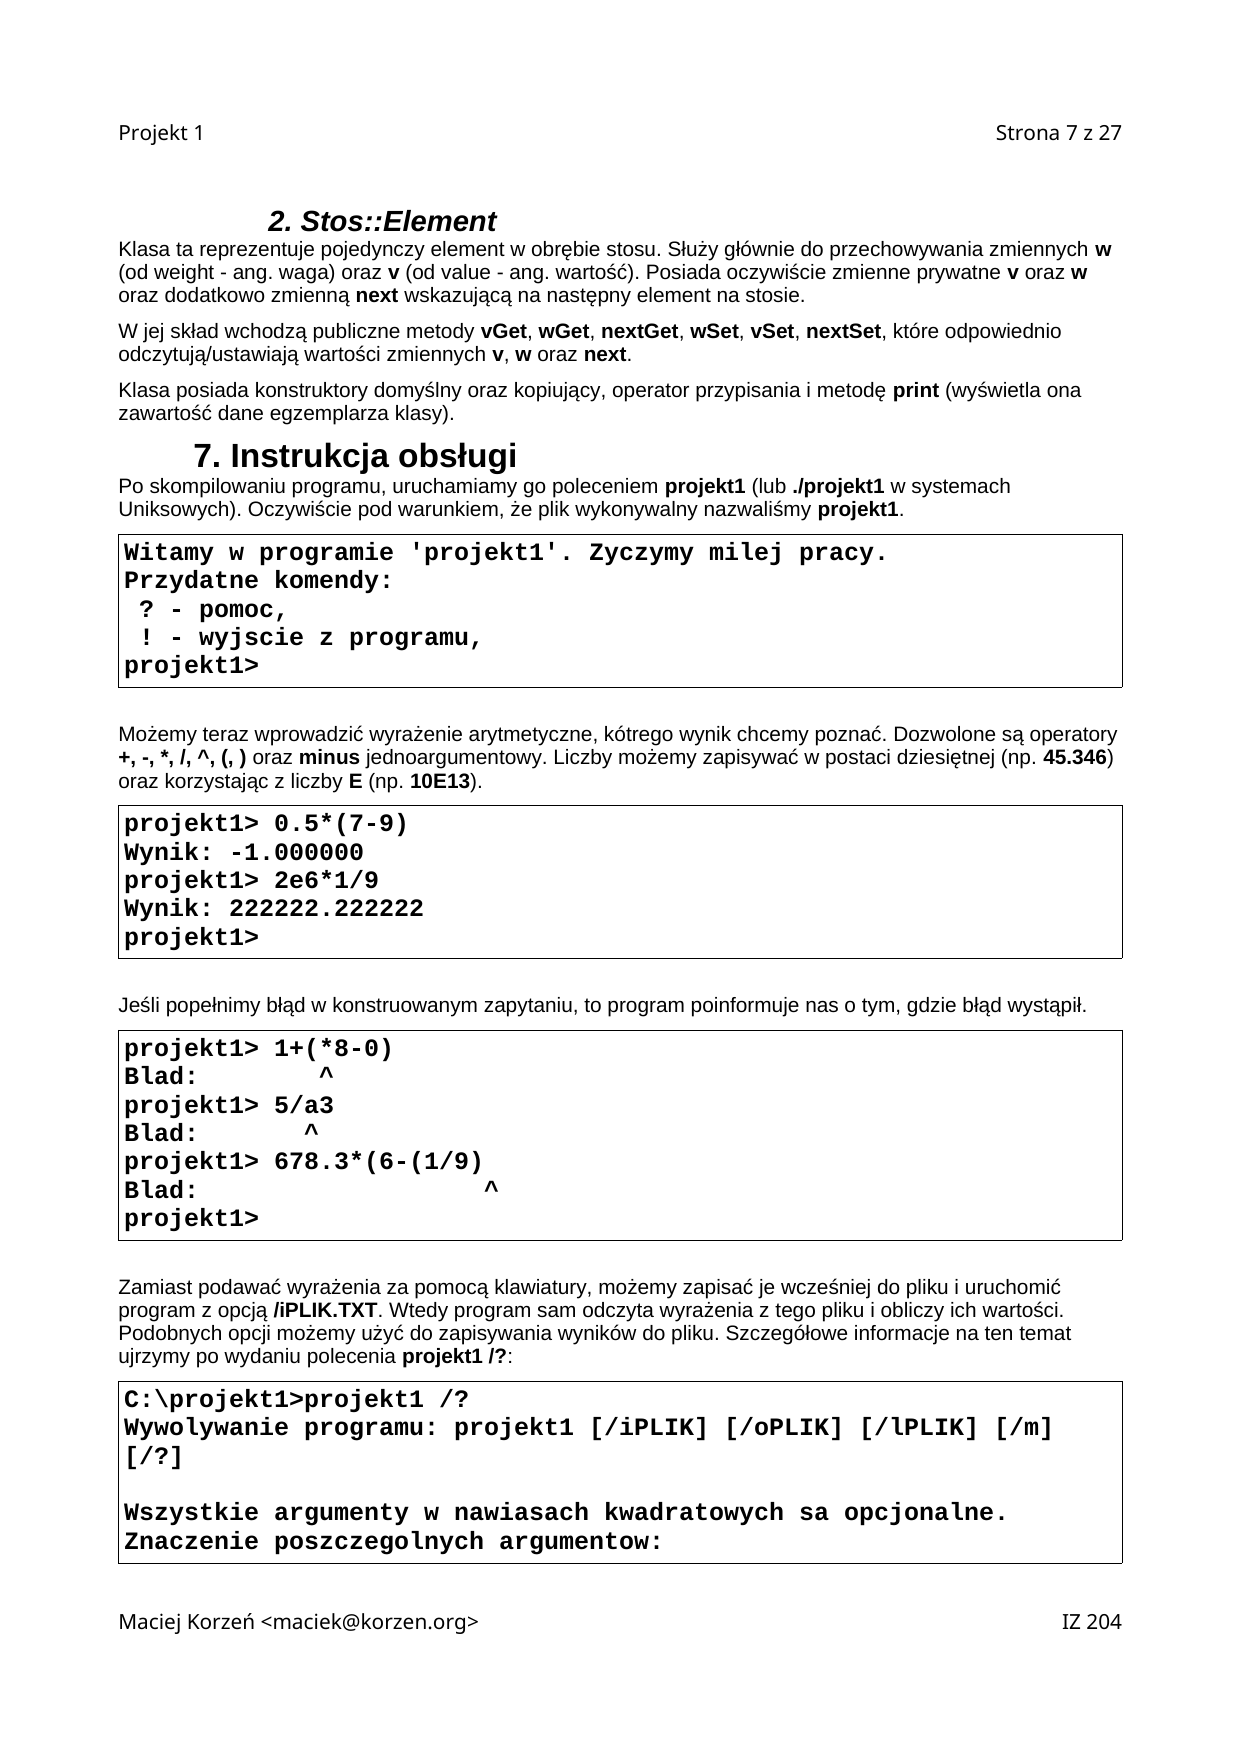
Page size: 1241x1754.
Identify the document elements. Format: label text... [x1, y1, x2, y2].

text Jeśli popełnimy błąd w konstruowanym zapytaniu, to program poinformuje nas o tym, gdzie błąd wystąpił. [118, 994, 1122, 1017]
text Klasa posiada konstruktory domyślny oraz kopiujący, operator przypisania i metodę print (wyświetla ona zawartość dane egzemplarza klasy). [118, 378, 1122, 425]
subtitle 2. Stos::Element [231, 204, 1122, 237]
table_header C:\projekt1>projekt1 /? Wywolywanie programu: projekt1 [/iPLIK] [/oPLIK] [/lPLIK] [/m] [/?] Wszystkie argumenty w nawiasach kwadratowych sa opcjonalne. Znaczenie poszczegolnych argumentow: [119, 1382, 1122, 1562]
table_header projekt1> 1+(*8-0) Blad: ^ projekt1> 5/a3 Blad: ^ projekt1> 678.3*(6-(1/9) Blad: ^ projekt1> [119, 1031, 1122, 1239]
subtitle 7. Instrukcja obsługi [156, 437, 1122, 475]
text Po skompilowaniu programu, uruchamiamy go poleceniem projekt1 (lub ./projekt1 w systemach Uniksowych). Oczywiście pod warunkiem, że plik wykonywalny nazwaliśmy projekt1. [118, 475, 1122, 521]
table_header Witamy w programie 'projekt1'. Zyczymy milej pracy. Przydatne komendy: ? - pomoc, ! - wyjscie z programu, projekt1> [119, 535, 1122, 687]
text Zamiast podawać wyrażenia za pomocą klawiatury, możemy zapisać je wcześniej do pliku i uruchomić program z opcją /iPLIK.TXT. Wtedy program sam odczyta wyrażenia z tego pliku i obliczy ich wartości. Podobnych opcji możemy użyć do zapisywania wyników do pliku. Szczegółowe informacje na ten temat ujrzymy po wydaniu polecenia projekt1 /?: [118, 1275, 1122, 1368]
text Klasa ta reprezentuje pojedynczy element w obrębie stosu. Służy głównie do przechowywania zmiennych w (od weight - ang. waga) oraz v (od value - ang. wartość). Posiada oczywiście zmienne prywatne v oraz w oraz dodatkowo zmienną next wskazującą na następny element na stosie. [118, 237, 1122, 307]
table_header projekt1> 0.5*(7-9) Wynik: -1.000000 projekt1> 2e6*1/9 Wynik: 222222.222222 projekt1> [119, 806, 1122, 958]
text W jej skład wchodzą publiczne metody vGet, wGet, nextGet, wSet, vSet, nextSet, które odpowiednio odczytują/ustawiają wartości zmiennych v, w oraz next. [118, 319, 1122, 366]
text Możemy teraz wprowadzić wyrażenie arytmetyczne, kótrego wynik chcemy poznać. Dozwolone są operatory +, -, *, /, ^, (, ) oraz minus jednoargumentowy. Liczby możemy zapisywać w postaci dziesiętnej (np. 45.346) oraz korzystając z liczby E (np. 10E13). [118, 723, 1122, 792]
